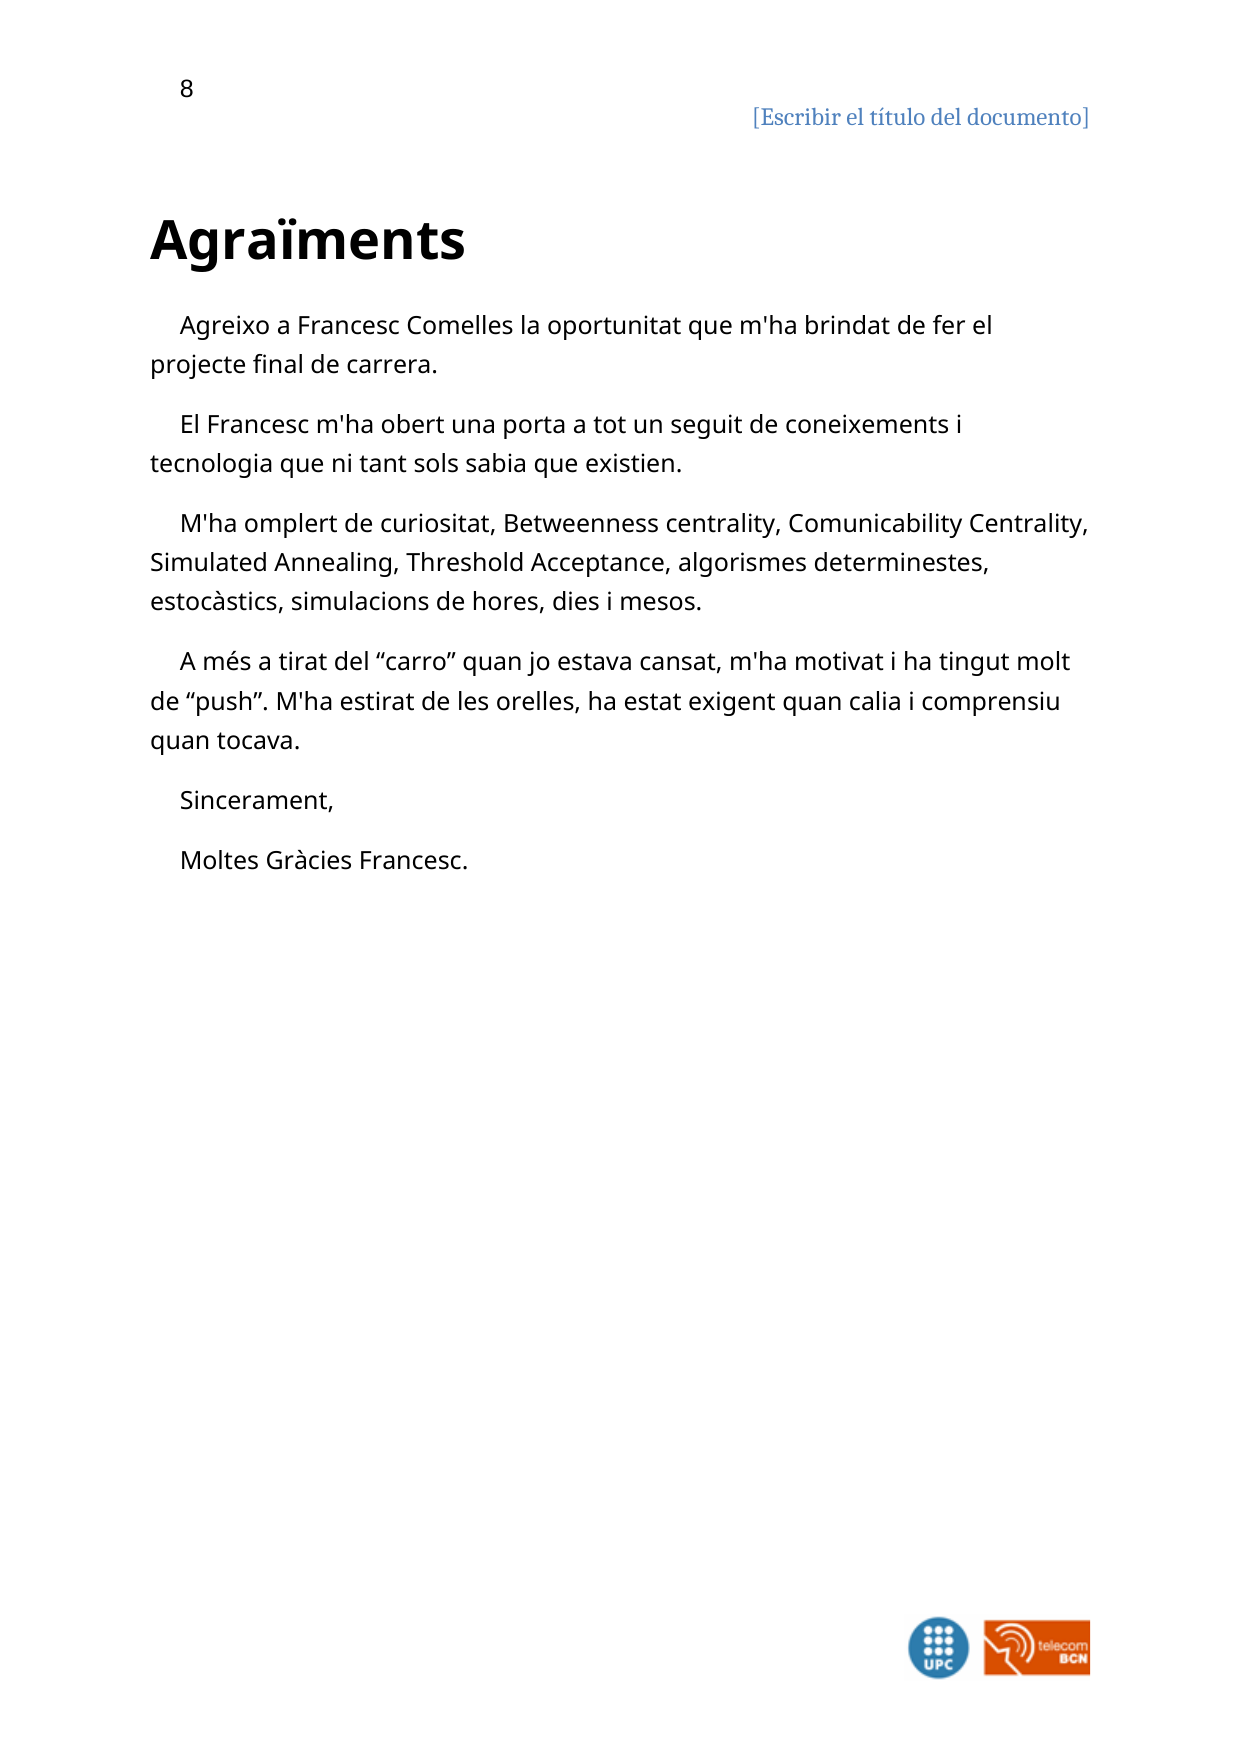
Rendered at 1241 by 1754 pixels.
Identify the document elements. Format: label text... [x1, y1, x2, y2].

text Moltes Gràcies Francesc. [150, 842, 1090, 876]
text Sincerament, [150, 782, 1090, 816]
picture [904, 1614, 1091, 1681]
subtitle Agraïments [150, 202, 1090, 275]
text M'ha omplert de curiositat, Betweenness centrality, Comunicability Centrality, Simulated Annealing, Threshold Acceptance, algorismes determinestes, estocàstics, simulacions de hores, dies i mesos. [150, 506, 1090, 618]
text El Francesc m'ha obert una porta a tot un seguit de coneixements i tecnologia que ni tant sols sabia que existien. [150, 406, 1090, 480]
text Agreixo a Francesc Comelles la oportunitat que m'ha brindat de fer el projecte final de carrera. [150, 307, 1090, 381]
text A més a tirat del “carro” quan jo estava cansat, m'ha motivat i ha tingut molt de “push”. M'ha estirat de les orelles, ha estat exigent quan calia i comprensiu quan tocava. [150, 644, 1090, 756]
